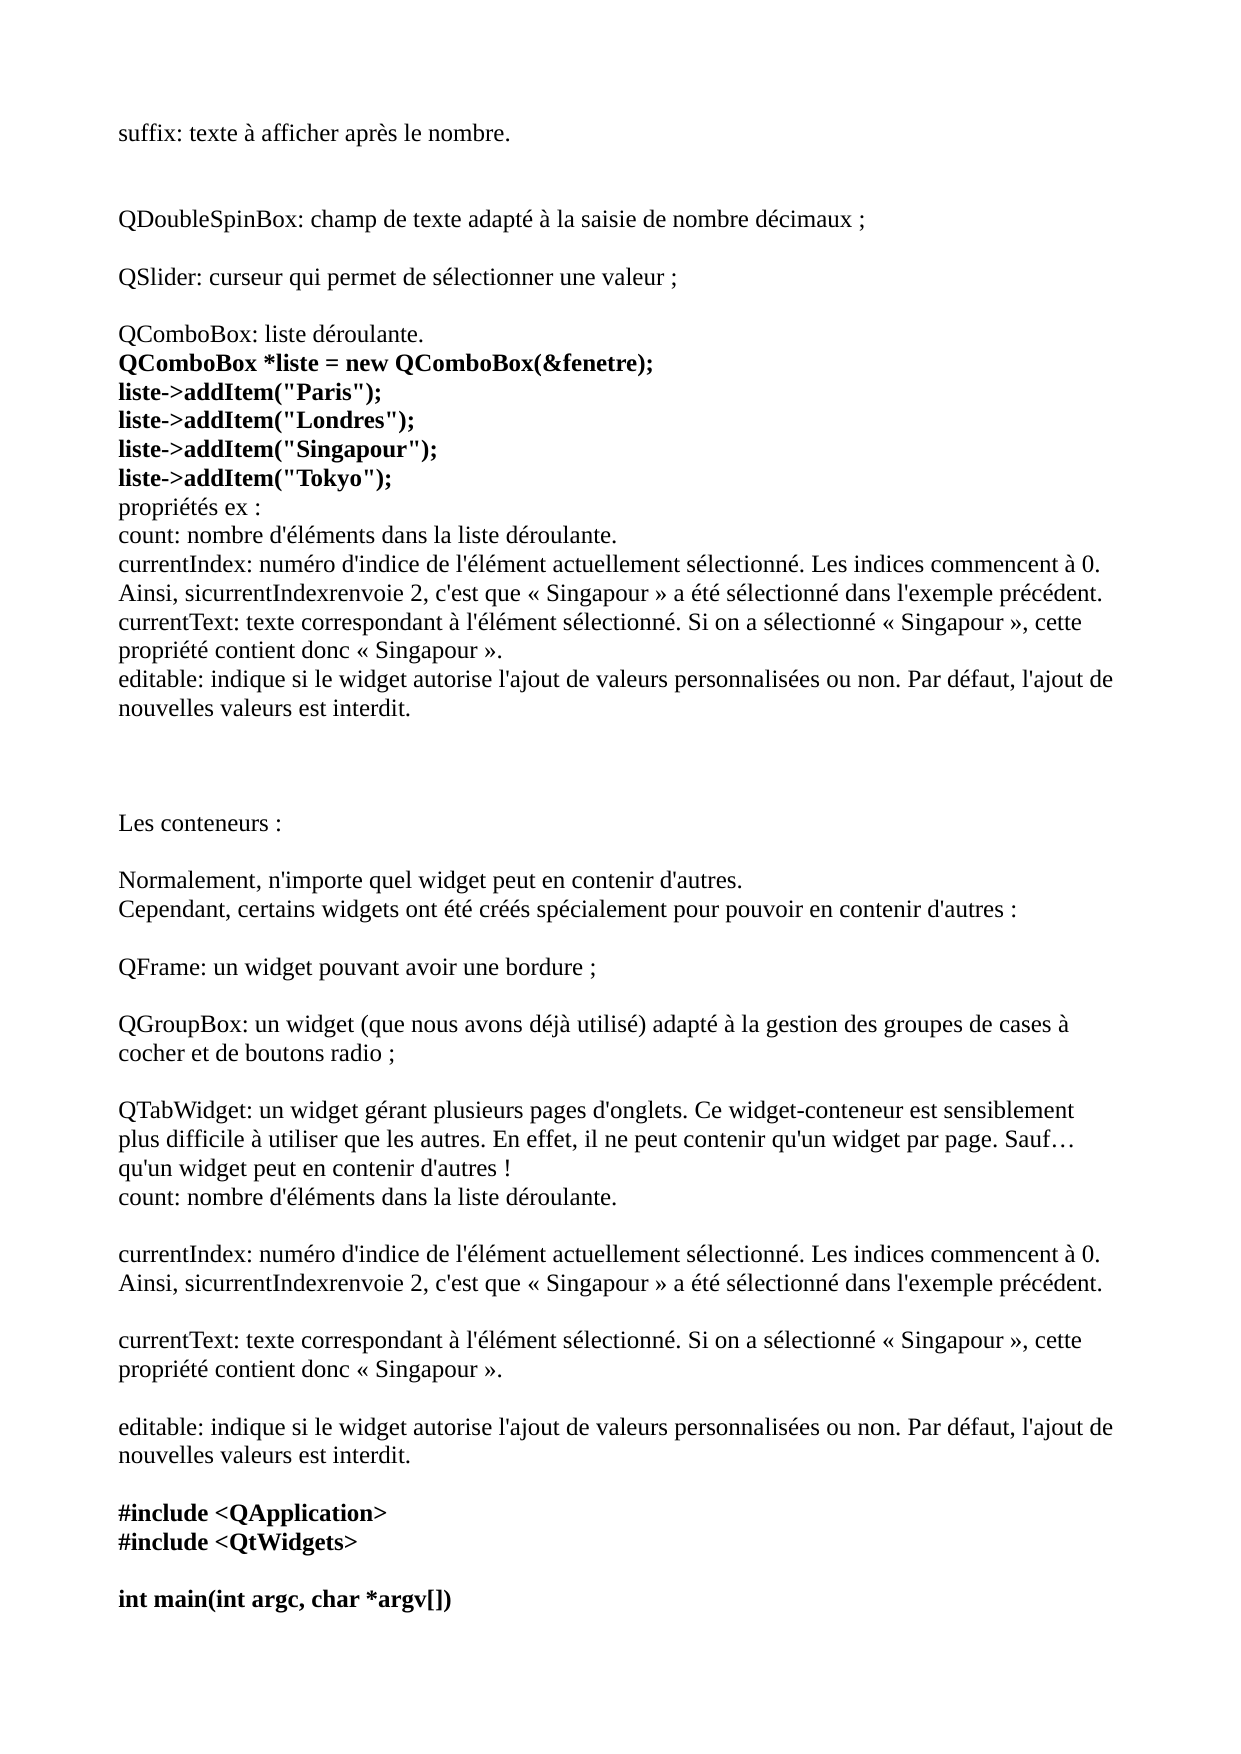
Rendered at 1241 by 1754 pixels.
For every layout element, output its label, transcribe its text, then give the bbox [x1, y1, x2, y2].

text QComboBox: liste déroulante. [118, 319, 1122, 348]
text Cependant, certains widgets ont été créés spécialement pour pouvoir en contenir d'autres : [118, 894, 1122, 923]
text liste->addItem("Londres"); [118, 406, 1122, 434]
text Les conteneurs : [118, 808, 1122, 837]
text QTabWidget: un widget gérant plusieurs pages d'onglets. Ce widget-conteneur est sensiblement plus difficile à utiliser que les autres. En effet, il ne peut contenir qu'un widget par page. Sauf… qu'un widget peut en contenir d'autres ! [118, 1096, 1122, 1182]
text int main(int argc, char *argv[]) [118, 1584, 1122, 1613]
text #include <QApplication> [118, 1498, 1122, 1527]
text QComboBox *liste = new QComboBox(&fenetre); [118, 348, 1122, 377]
text currentIndex: numéro d'indice de l'élément actuellement sélectionné. Les indices commencent à 0. Ainsi, sicurrentIndexrenvoie 2, c'est que « Singapour » a été sélectionné dans l'exemple précédent. [118, 1239, 1122, 1297]
text #include <QtWidgets> [118, 1527, 1122, 1556]
text propriétés ex : [118, 492, 1122, 521]
text liste->addItem("Singapour"); [118, 434, 1122, 463]
text count: nombre d'éléments dans la liste déroulante. [118, 1182, 1122, 1211]
text QSlider: curseur qui permet de sélectionner une valeur ; [118, 262, 1122, 291]
text currentIndex: numéro d'indice de l'élément actuellement sélectionné. Les indices commencent à 0. Ainsi, sicurrentIndexrenvoie 2, c'est que « Singapour » a été sélectionné dans l'exemple précédent. [118, 549, 1122, 607]
text editable: indique si le widget autorise l'ajout de valeurs personnalisées ou non. Par défaut, l'ajout de nouvelles valeurs est interdit. [118, 664, 1122, 722]
text Normalement, n'importe quel widget peut en contenir d'autres. [118, 866, 1122, 894]
text QFrame: un widget pouvant avoir une bordure ; [118, 952, 1122, 981]
text suffix: texte à afficher après le nombre. [118, 118, 1122, 147]
text count: nombre d'éléments dans la liste déroulante. [118, 521, 1122, 549]
text editable: indique si le widget autorise l'ajout de valeurs personnalisées ou non. Par défaut, l'ajout de nouvelles valeurs est interdit. [118, 1412, 1122, 1469]
text currentText: texte correspondant à l'élément sélectionné. Si on a sélectionné « Singapour », cette propriété contient donc « Singapour ». [118, 1326, 1122, 1383]
text QDoubleSpinBox: champ de texte adapté à la saisie de nombre décimaux ; [118, 204, 1122, 233]
text currentText: texte correspondant à l'élément sélectionné. Si on a sélectionné « Singapour », cette propriété contient donc « Singapour ». [118, 607, 1122, 664]
text liste->addItem("Tokyo"); [118, 463, 1122, 492]
text liste->addItem("Paris"); [118, 377, 1122, 406]
text QGroupBox: un widget (que nous avons déjà utilisé) adapté à la gestion des groupes de cases à cocher et de boutons radio ; [118, 1009, 1122, 1067]
